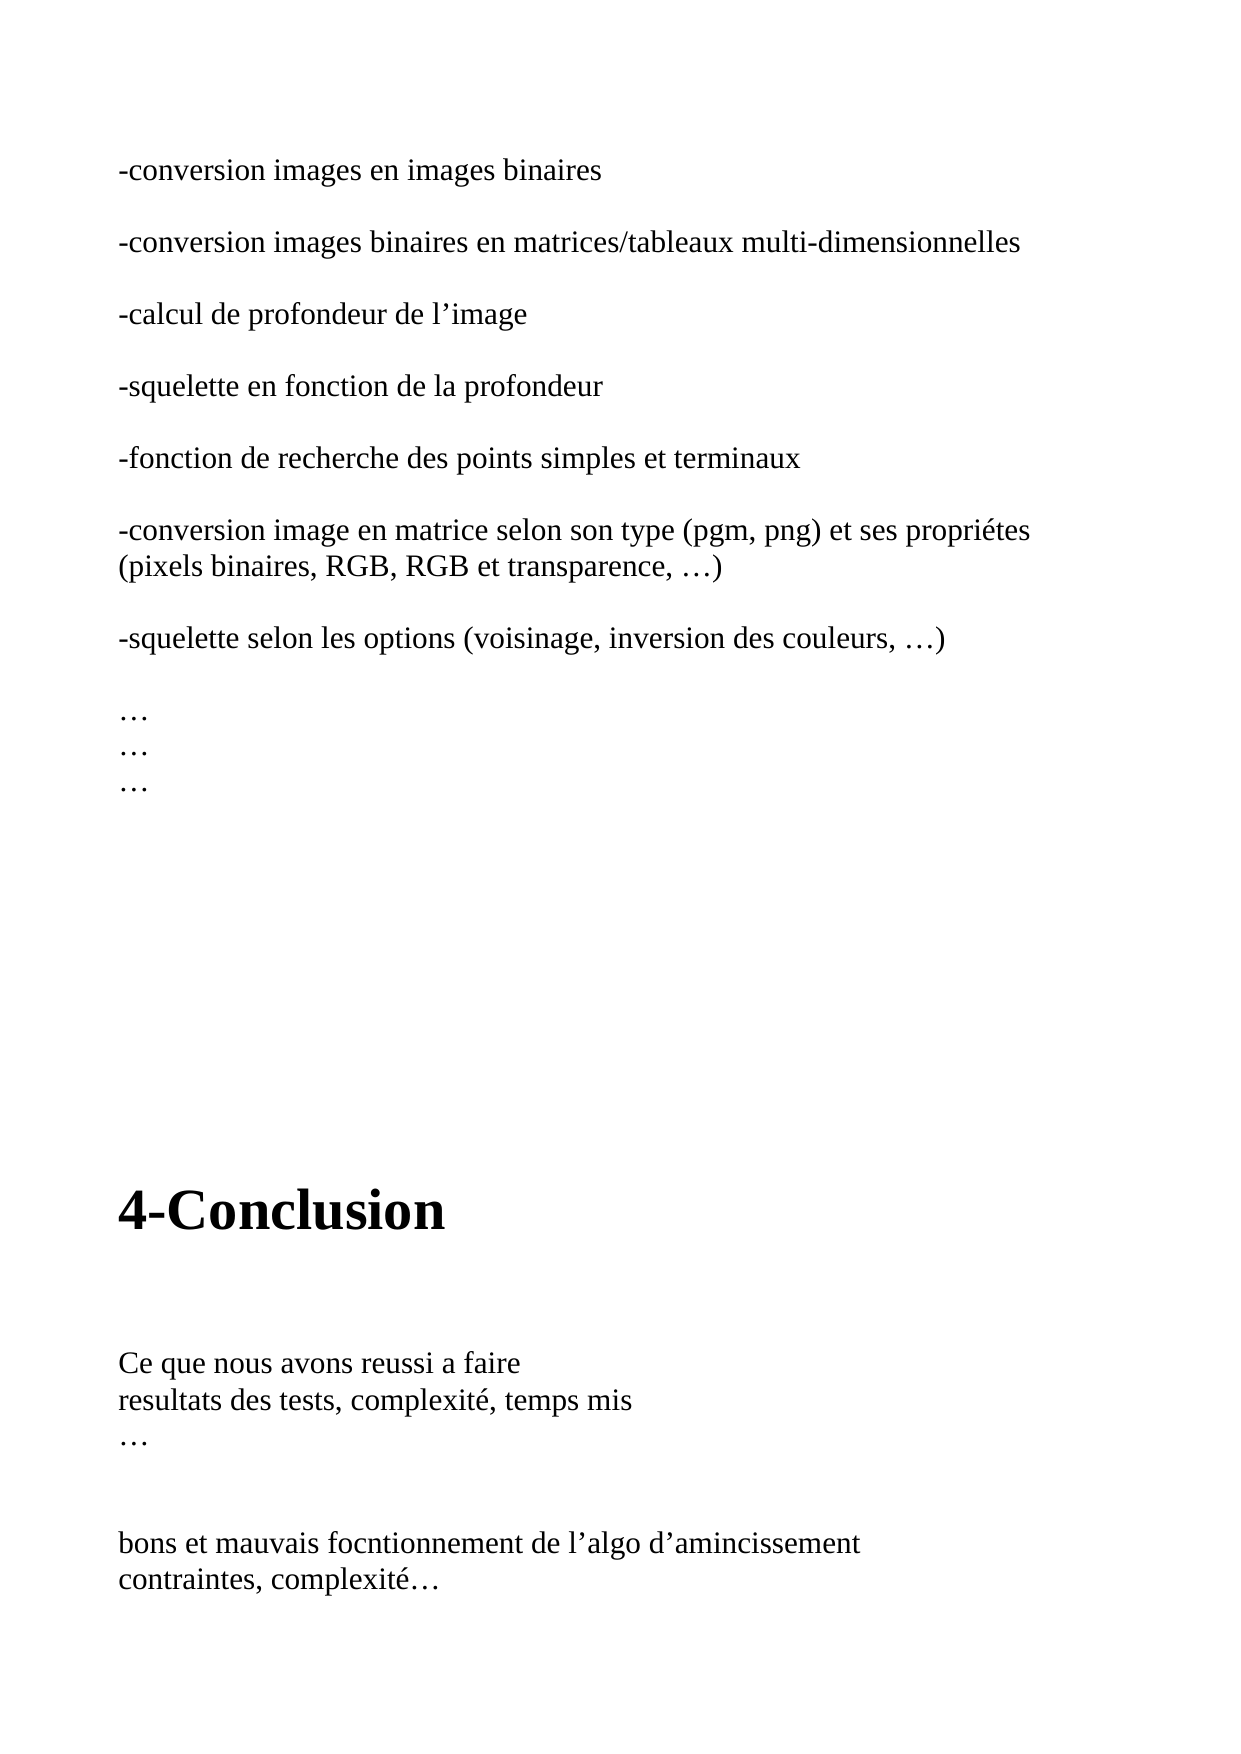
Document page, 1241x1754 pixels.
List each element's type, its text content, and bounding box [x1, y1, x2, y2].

text Ce que nous avons reussi a faire [118, 1345, 1122, 1381]
text contraintes, complexité… [118, 1560, 1122, 1596]
text … [118, 1417, 1122, 1488]
text -calcul de profondeur de l’image [118, 295, 1122, 331]
text -conversion image en matrice selon son type (pgm, png) et ses propriétes (pixels binaires, RGB, RGB et transparence, …) [118, 511, 1122, 583]
text … [118, 763, 1122, 798]
text … [118, 727, 1122, 763]
text … [118, 691, 1122, 727]
text 4-Conclusion [118, 1175, 1122, 1242]
text -fonction de recherche des points simples et terminaux [118, 439, 1122, 475]
text -squelette en fonction de la profondeur [118, 367, 1122, 403]
text resultats des tests, complexité, temps mis [118, 1381, 1122, 1417]
text -conversion images binaires en matrices/tableaux multi-dimensionnelles [118, 223, 1122, 259]
text bons et mauvais focntionnement de l’algo d’amincissement [118, 1524, 1122, 1560]
text -squelette selon les options (voisinage, inversion des couleurs, …) [118, 619, 1122, 655]
text -conversion images en images binaires [118, 152, 1122, 188]
